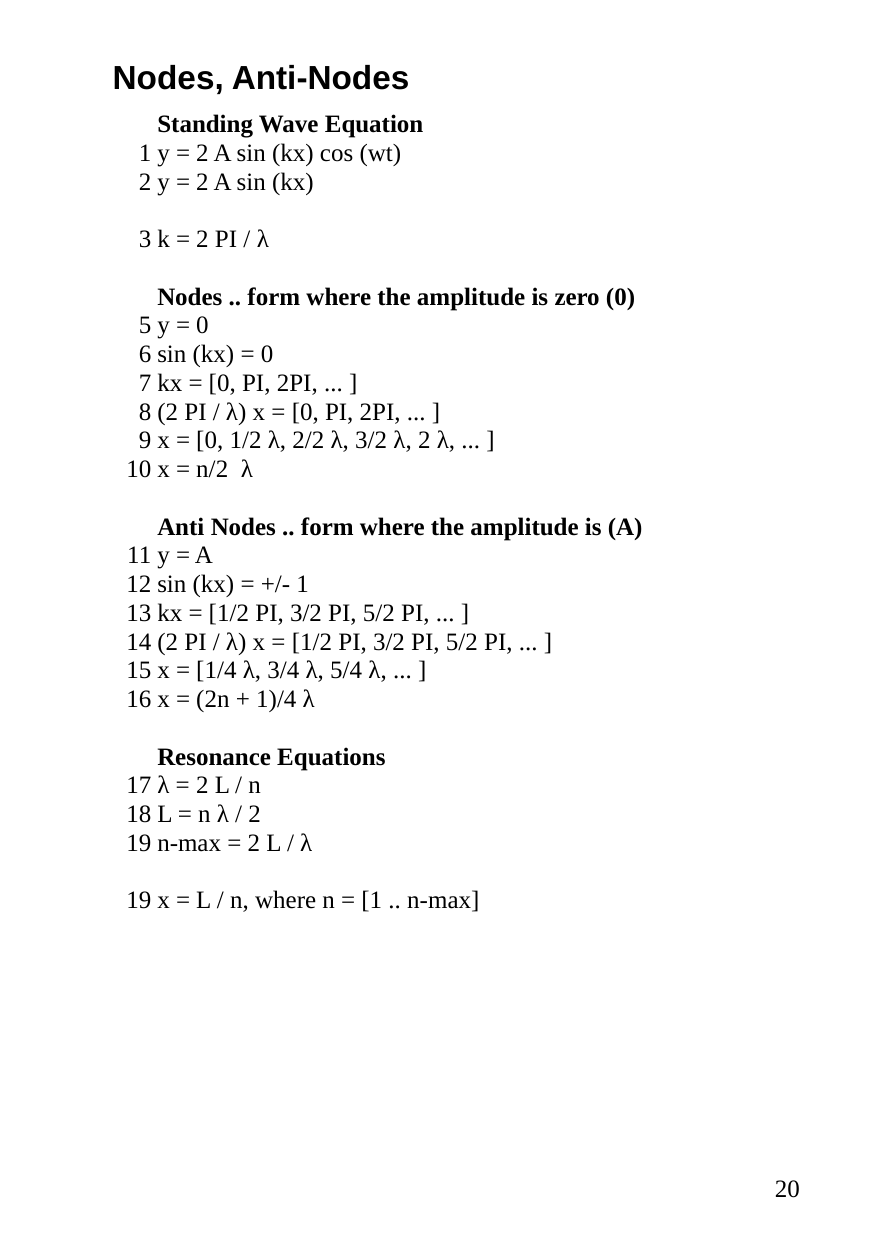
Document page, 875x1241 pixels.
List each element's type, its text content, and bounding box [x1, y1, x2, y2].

table_cell n-max = 2 L / λ [154, 828, 793, 857]
table_cell x = (2n + 1)/4 λ [154, 684, 793, 713]
table_cell 9 [109, 426, 154, 454]
table_cell 11 [109, 541, 154, 569]
table_cell 17 [109, 771, 154, 799]
table_cell 3 [109, 224, 154, 253]
table_cell 6 [109, 339, 154, 368]
table_cell [109, 253, 154, 282]
table_cell 10 [109, 454, 154, 483]
table_cell 8 [109, 397, 154, 426]
table_cell [154, 857, 793, 886]
table_cell [109, 483, 154, 512]
table_cell λ = 2 L / n [154, 771, 793, 799]
table_cell 19 [109, 828, 154, 857]
table_cell 2 [109, 167, 154, 196]
table_cell L = n λ / 2 [154, 799, 793, 828]
table_cell [154, 253, 793, 282]
table_cell kx = [1/2 PI, 3/2 PI, 5/2 PI, ... ] [154, 598, 793, 627]
table_cell sin (kx) = +/- 1 [154, 569, 793, 598]
table_cell [154, 483, 793, 512]
table_cell y = 2 A sin (kx) cos (wt) [154, 138, 793, 167]
table_header Standing Wave Equation [154, 109, 793, 138]
table_cell Nodes .. form where the amplitude is zero (0) [154, 282, 793, 311]
table_cell x = [1/4 λ, 3/4 λ, 5/4 λ, ... ] [154, 656, 793, 684]
table_cell 5 [109, 311, 154, 339]
table_cell [109, 282, 154, 311]
table_cell (2 PI / λ) x = [1/2 PI, 3/2 PI, 5/2 PI, ... ] [154, 627, 793, 656]
table_cell 12 [109, 569, 154, 598]
table_cell y = 0 [154, 311, 793, 339]
table_cell 1 [109, 138, 154, 167]
table_header [109, 109, 154, 138]
table_cell (2 PI / λ) x = [0, PI, 2PI, ... ] [154, 397, 793, 426]
table_cell [109, 713, 154, 742]
table_cell y = 2 A sin (kx) [154, 167, 793, 196]
table_cell kx = [0, PI, 2PI, ... ] [154, 368, 793, 397]
table_cell y = A [154, 541, 793, 569]
table_cell 18 [109, 799, 154, 828]
table_cell x = [0, 1/2 λ, 2/2 λ, 3/2 λ, 2 λ, ... ] [154, 426, 793, 454]
table_cell 15 [109, 656, 154, 684]
table_cell 13 [109, 598, 154, 627]
table_cell [109, 857, 154, 886]
table_cell 14 [109, 627, 154, 656]
table_cell 16 [109, 684, 154, 713]
table_cell 7 [109, 368, 154, 397]
subtitle Nodes, Anti-Nodes [112, 58, 799, 97]
table_cell x = n/2 λ [154, 454, 793, 483]
table_cell [109, 742, 154, 771]
table_cell sin (kx) = 0 [154, 339, 793, 368]
table_cell Anti Nodes .. form where the amplitude is (A) [154, 512, 793, 541]
table_cell k = 2 PI / λ [154, 224, 793, 253]
table_cell 19 [109, 886, 154, 914]
table_cell Resonance Equations [154, 742, 793, 771]
table_cell [154, 196, 793, 224]
table_cell [109, 196, 154, 224]
table_cell [154, 713, 793, 742]
table_cell x = L / n, where n = [1 .. n-max] [154, 886, 793, 914]
table_cell [109, 512, 154, 541]
